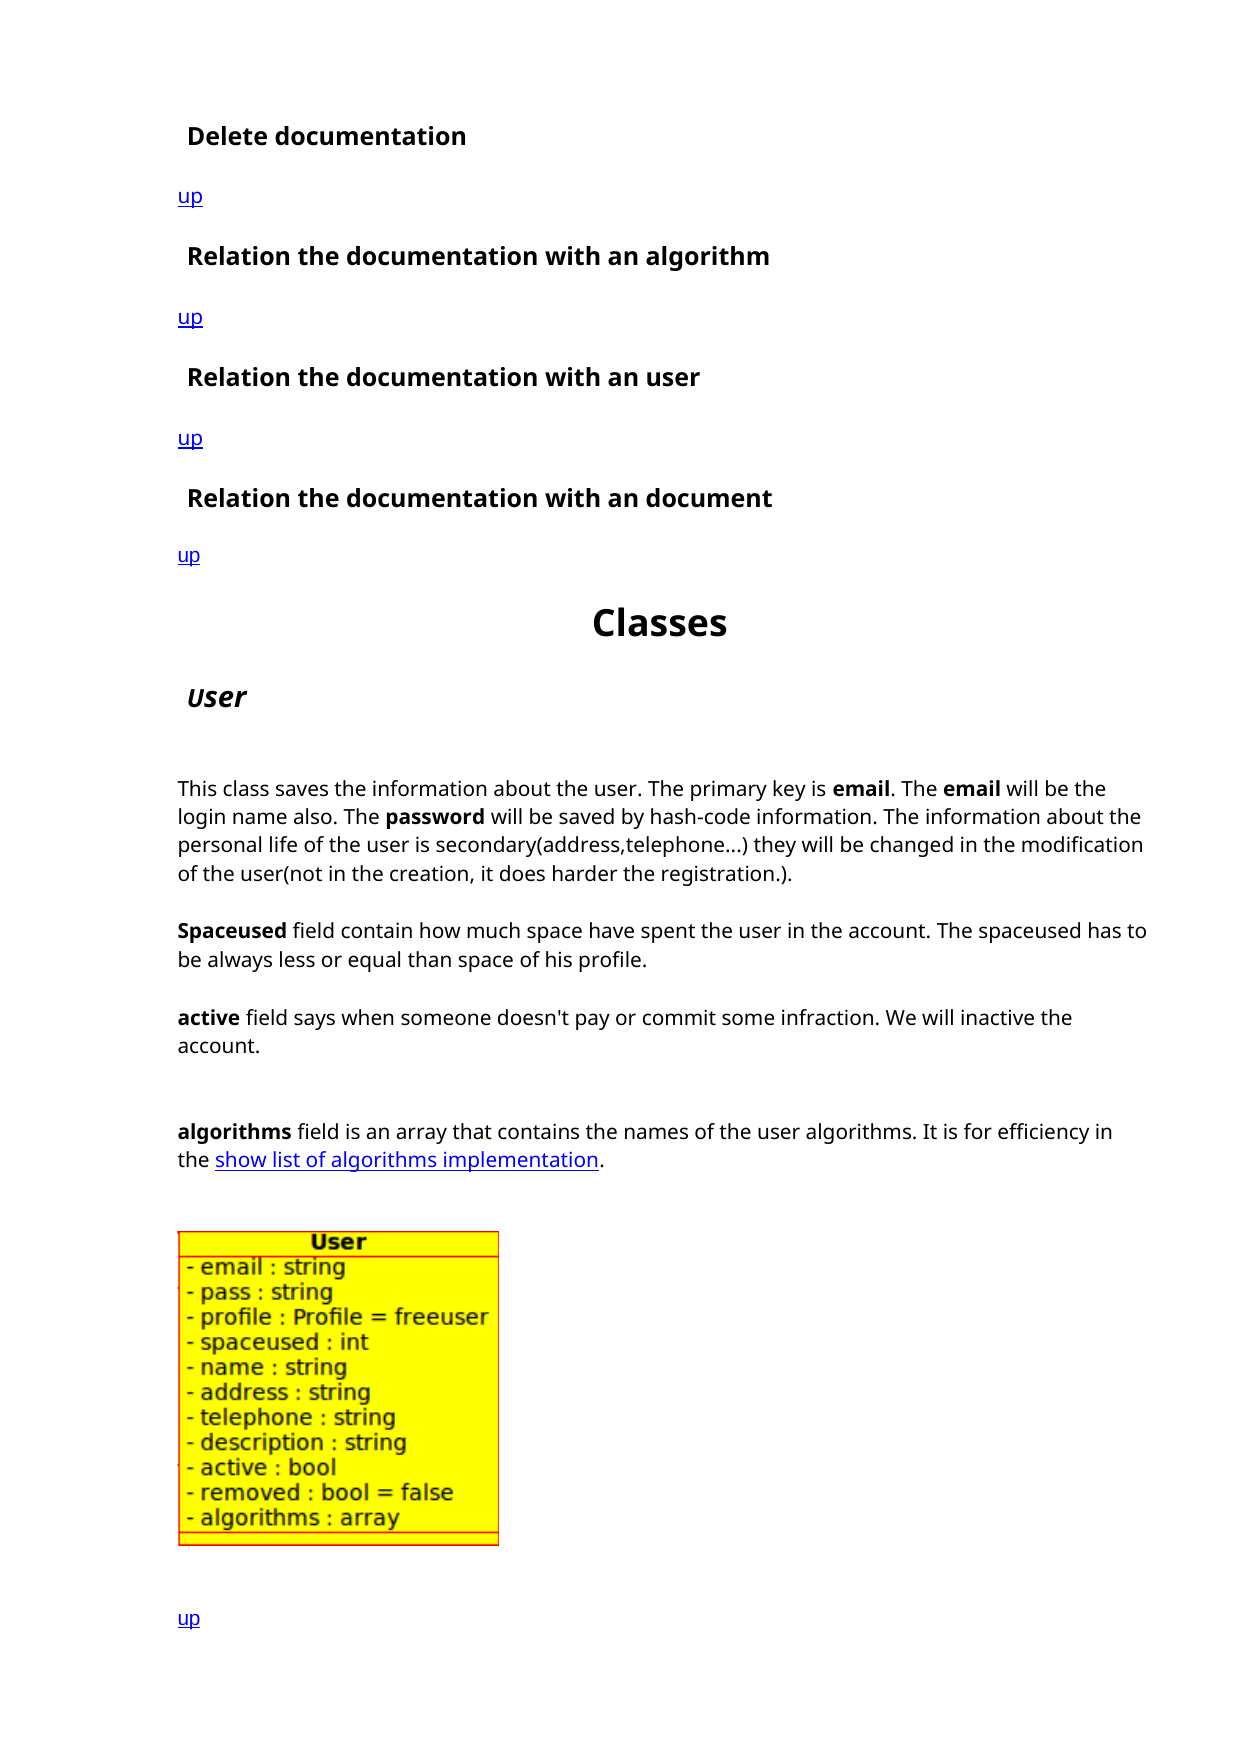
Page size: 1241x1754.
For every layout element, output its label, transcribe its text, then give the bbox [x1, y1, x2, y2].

subtitle Relation the documentation with an algorithm [777, 239, 1142, 273]
text algorithms field is an array that contains the names of the user algorithms. It is for efficiency in the show list of algorithms implementation. [177, 1089, 1152, 1202]
subtitle Classes [187, 596, 592, 647]
text This class saves the information about the user. The primary key is email. The email will be the login name also. The password will be saved by hash-code information. The information about the personal life of the user is secondary(address,telephone...) they will be changed in the modification of the user(not in the creation, it does harder the registration.). [177, 745, 1152, 887]
subtitle Delete documentation [473, 118, 1142, 152]
text up [177, 1575, 1152, 1632]
text up [208, 423, 1152, 451]
text up [208, 181, 1152, 210]
text up [206, 544, 1152, 567]
subtitle User [187, 676, 204, 681]
picture [177, 1231, 499, 1546]
subtitle Relation the documentation with an document [779, 481, 1142, 515]
text up [208, 302, 1152, 331]
text Spaceused field contain how much space have spent the user in the account. The spaceused has to be always less or equal than space of his profile. [653, 917, 1152, 973]
subtitle User [257, 676, 1142, 716]
text active field says when someone doesn't pay or commit some infraction. We will inactive the account. [266, 1003, 1152, 1059]
subtitle Classes [737, 596, 1142, 647]
subtitle Relation the documentation with an user [707, 360, 1142, 394]
